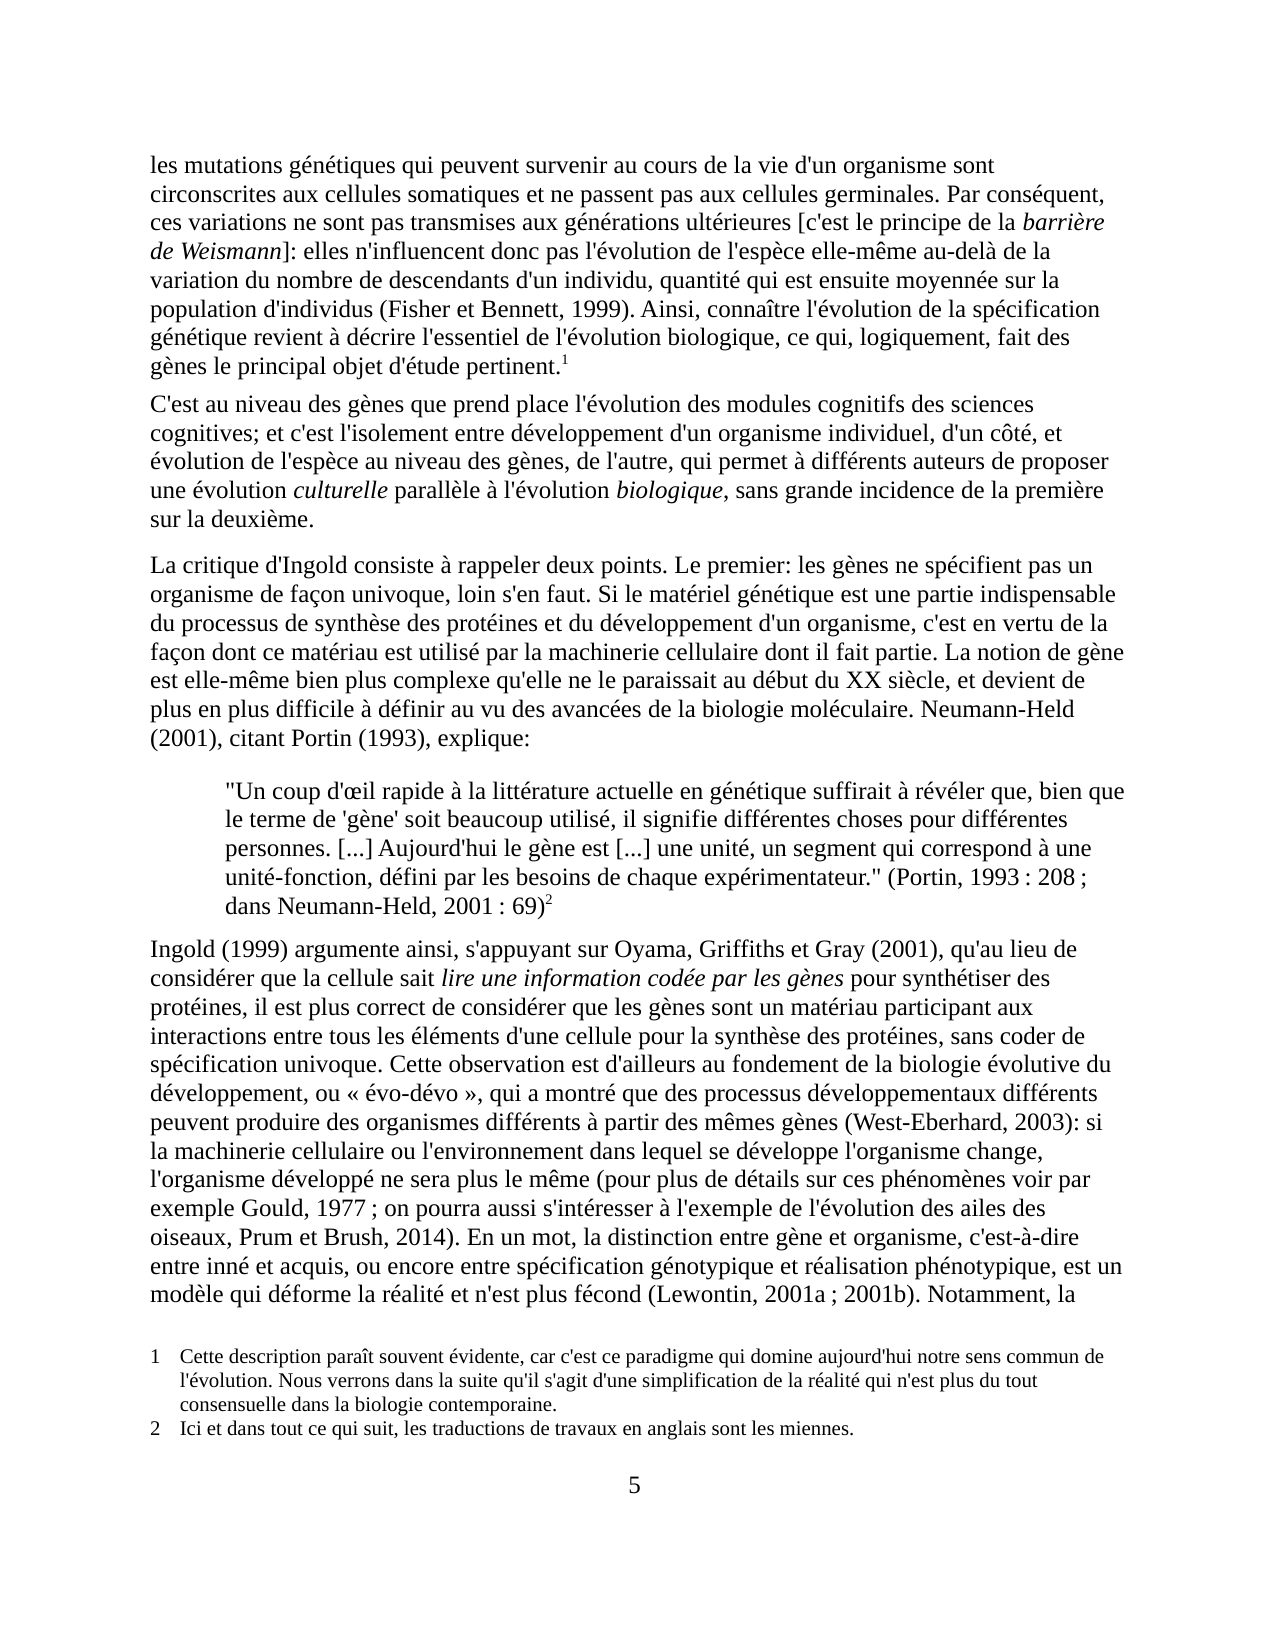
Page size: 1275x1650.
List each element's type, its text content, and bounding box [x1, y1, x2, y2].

text Ingold (1999) argumente ainsi, s'appuyant sur Oyama, Griffiths et Gray (2001), qu'au lieu de considérer que la cellule sait lire une information codée par les gènes pour synthétiser des protéines, il est plus correct de considérer que les gènes sont un matériau participant aux interactions entre tous les éléments d'une cellule pour la synthèse des protéines, sans coder de spécification univoque. Cette observation est d'ailleurs au fondement de la biologie évolutive du développement, ou « évo-dévo », qui a montré que des processus développementaux différents peuvent produire des organismes différents à partir des mêmes gènes (West-Eberhard, 2003): si la machinerie cellulaire ou l'environnement dans lequel se développe l'organisme change, l'organisme développé ne sera plus le même (pour plus de détails sur ces phénomènes voir par exemple Gould, 1977 ; on pourra aussi s'intéresser à l'exemple de l'évolution des ailes des oiseaux, Prum et Brush, 2014). En un mot, la distinction entre gène et organisme, c'est-à-dire entre inné et acquis, ou encore entre spécification génotypique et réalisation phénotypique, est un modèle qui déforme la réalité et n'est plus fécond (Lewontin, 2001a ; 2001b). Notamment, la [150, 934, 1125, 1308]
text La critique d'Ingold consiste à rappeler deux points. Le premier: les gènes ne spécifient pas un organisme de façon univoque, loin s'en faut. Si le matériel génétique est une partie indispensable du processus de synthèse des protéines et du développement d'un organisme, c'est en vertu de la façon dont ce matériau est utilisé par la machinerie cellulaire dont il fait partie. La notion de gène est elle-même bien plus complexe qu'elle ne le paraissait au début du XX siècle, et devient de plus en plus difficile à définir au vu des avancées de la biologie moléculaire. Neumann-Held (2001), citant Portin (1993), explique: [150, 551, 1125, 752]
text Cette description paraît souvent évidente, car c'est ce paradigme qui domine aujourd'hui notre sens commun de l'évolution. Nous verrons dans la suite qu'il s'agit d'une simplification de la réalité qui n'est plus du tout consensuelle dans la biologie contemporaine. [150, 1344, 1125, 1416]
text "Un coup d'œil rapide à la littérature actuelle en génétique suffirait à révéler que, bien que le terme de 'gène' soit beaucoup utilisé, il signifie différentes choses pour différentes personnes. [...] Aujourd'hui le gène est [...] une unité, un segment qui correspond à une unité-fonction, défini par les besoins de chaque expérimentateur." (Portin, 1993 : 208 ; dans Neumann-Held, 2001 : 69) [225, 776, 1125, 919]
text les mutations génétiques qui peuvent survenir au cours de la vie d'un organisme sont circonscrites aux cellules somatiques et ne passent pas aux cellules germinales. Par conséquent, ces variations ne sont pas transmises aux générations ultérieures [c'est le principe de la barrière de Weismann]: elles n'influencent donc pas l'évolution de l'espèce elle-même au-delà de la variation du nombre de descendants d'un individu, quantité qui est ensuite moyennée sur la population d'individus (Fisher et Bennett, 1999). Ainsi, connaître l'évolution de la spécification génétique revient à décrire l'essentiel de l'évolution biologique, ce qui, logiquement, fait des gènes le principal objet d'étude pertinent. [150, 150, 1125, 380]
text C'est au niveau des gènes que prend place l'évolution des modules cognitifs des sciences cognitives; et c'est l'isolement entre développement d'un organisme individuel, d'un côté, et évolution de l'espèce au niveau des gènes, de l'autre, qui permet à différents auteurs de proposer une évolution culturelle parallèle à l'évolution biologique, sans grande incidence de la première sur la deuxième. [150, 389, 1125, 533]
text Ici et dans tout ce qui suit, les traductions de travaux en anglais sont les miennes. [150, 1416, 1125, 1440]
